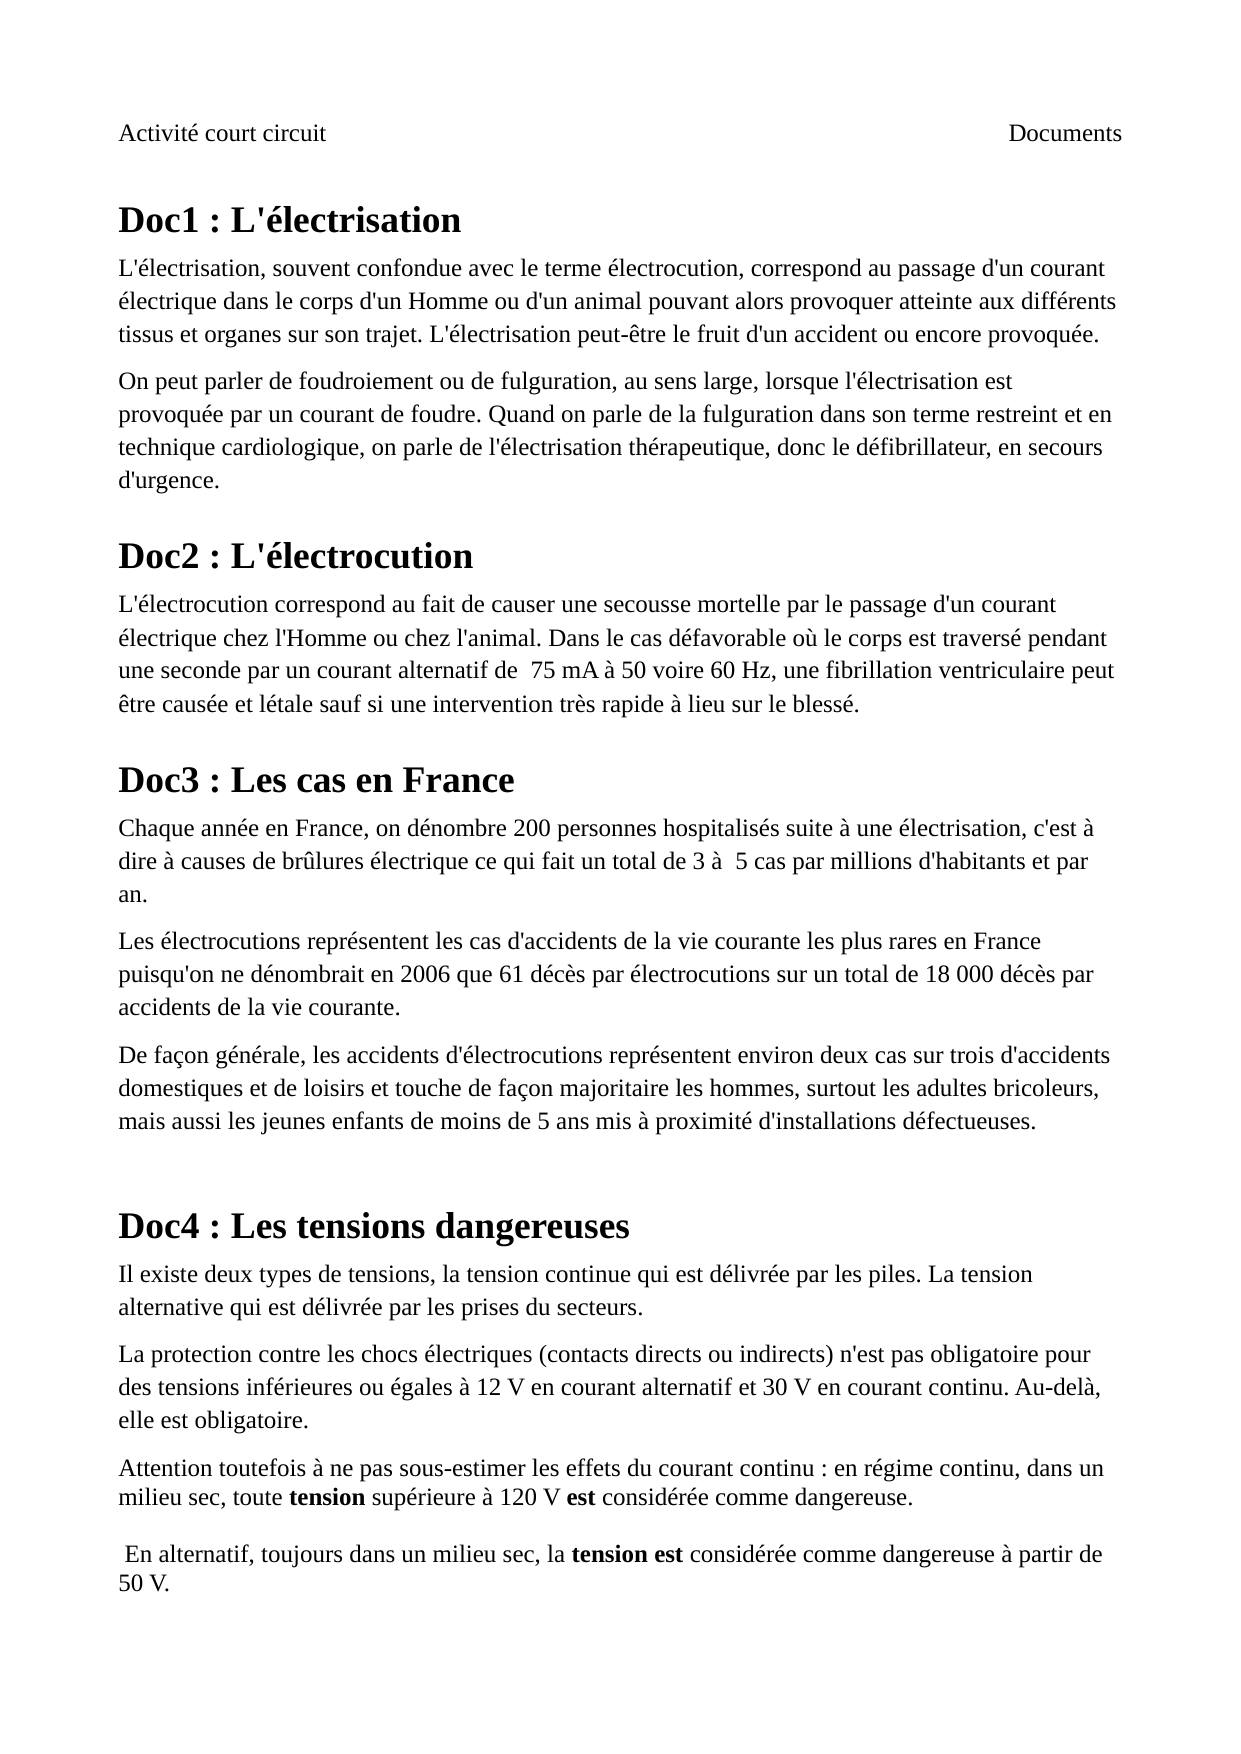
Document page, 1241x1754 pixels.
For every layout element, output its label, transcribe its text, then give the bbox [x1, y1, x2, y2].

text Les électrocutions représentent les cas d'accidents de la vie courante les plus rares en France puisqu'on ne dénombrait en 2006 que 61 décès par électrocutions sur un total de 18 000 décès par accidents de la vie courante. [118, 926, 1122, 1021]
subtitle Doc2 : L'électrocution [118, 534, 1122, 577]
subtitle Doc3 : Les cas en France [118, 757, 1122, 800]
text L'électrisation, souvent confondue avec le terme électrocution, correspond au passage d'un courant électrique dans le corps d'un Homme ou d'un animal pouvant alors provoquer atteinte aux différents tissus et organes sur son trajet. L'électrisation peut-être le fruit d'un accident ou encore provoquée. [118, 253, 1122, 348]
text On peut parler de foudroiement ou de fulguration, au sens large, lorsque l'électrisation est provoquée par un courant de foudre. Quand on parle de la fulguration dans son terme restreint et en technique cardiologique, on parle de l'électrisation thérapeutique, donc le défibrillateur, en secours d'urgence. [118, 366, 1122, 494]
text Attention toutefois à ne pas sous-estimer les effets du courant continu : en régime continu, dans un milieu sec, toute tension supérieure à 120 V est considérée comme dangereuse. [118, 1453, 1122, 1511]
text En alternatif, toujours dans un milieu sec, la tension est considérée comme dangereuse à partir de 50 V. [118, 1539, 1122, 1597]
text La protection contre les chocs électriques (contacts directs ou indirects) n'est pas obligatoire pour des tensions inférieures ou égales à 12 V en courant alternatif et 30 V en courant continu. Au-delà, elle est obligatoire. [118, 1339, 1122, 1434]
subtitle Doc1 : L'électrisation [118, 197, 1122, 240]
text L'électrocution correspond au fait de causer une secousse mortelle par le passage d'un courant électrique chez l'Homme ou chez l'animal. Dans le cas défavorable où le corps est traversé pendant une seconde par un courant alternatif de 75 mA à 50 voire 60 Hz, une fibrillation ventriculaire peut être causée et létale sauf si une intervention très rapide à lieu sur le blessé. [118, 589, 1122, 717]
text De façon générale, les accidents d'électrocutions représentent environ deux cas sur trois d'accidents domestiques et de loisirs et touche de façon majoritaire les hommes, surtout les adultes bricoleurs, mais aussi les jeunes enfants de moins de 5 ans mis à proximité d'installations défectueuses. [118, 1040, 1122, 1135]
text Chaque année en France, on dénombre 200 personnes hospitalisés suite à une électrisation, c'est à dire à causes de brûlures électrique ce qui fait un total de 3 à 5 cas par millions d'habitants et par an. [118, 813, 1122, 907]
subtitle Doc4 : Les tensions dangereuses [118, 1203, 1122, 1246]
text Il existe deux types de tensions, la tension continue qui est délivrée par les piles. La tension alternative qui est délivrée par les prises du secteurs. [118, 1259, 1122, 1321]
